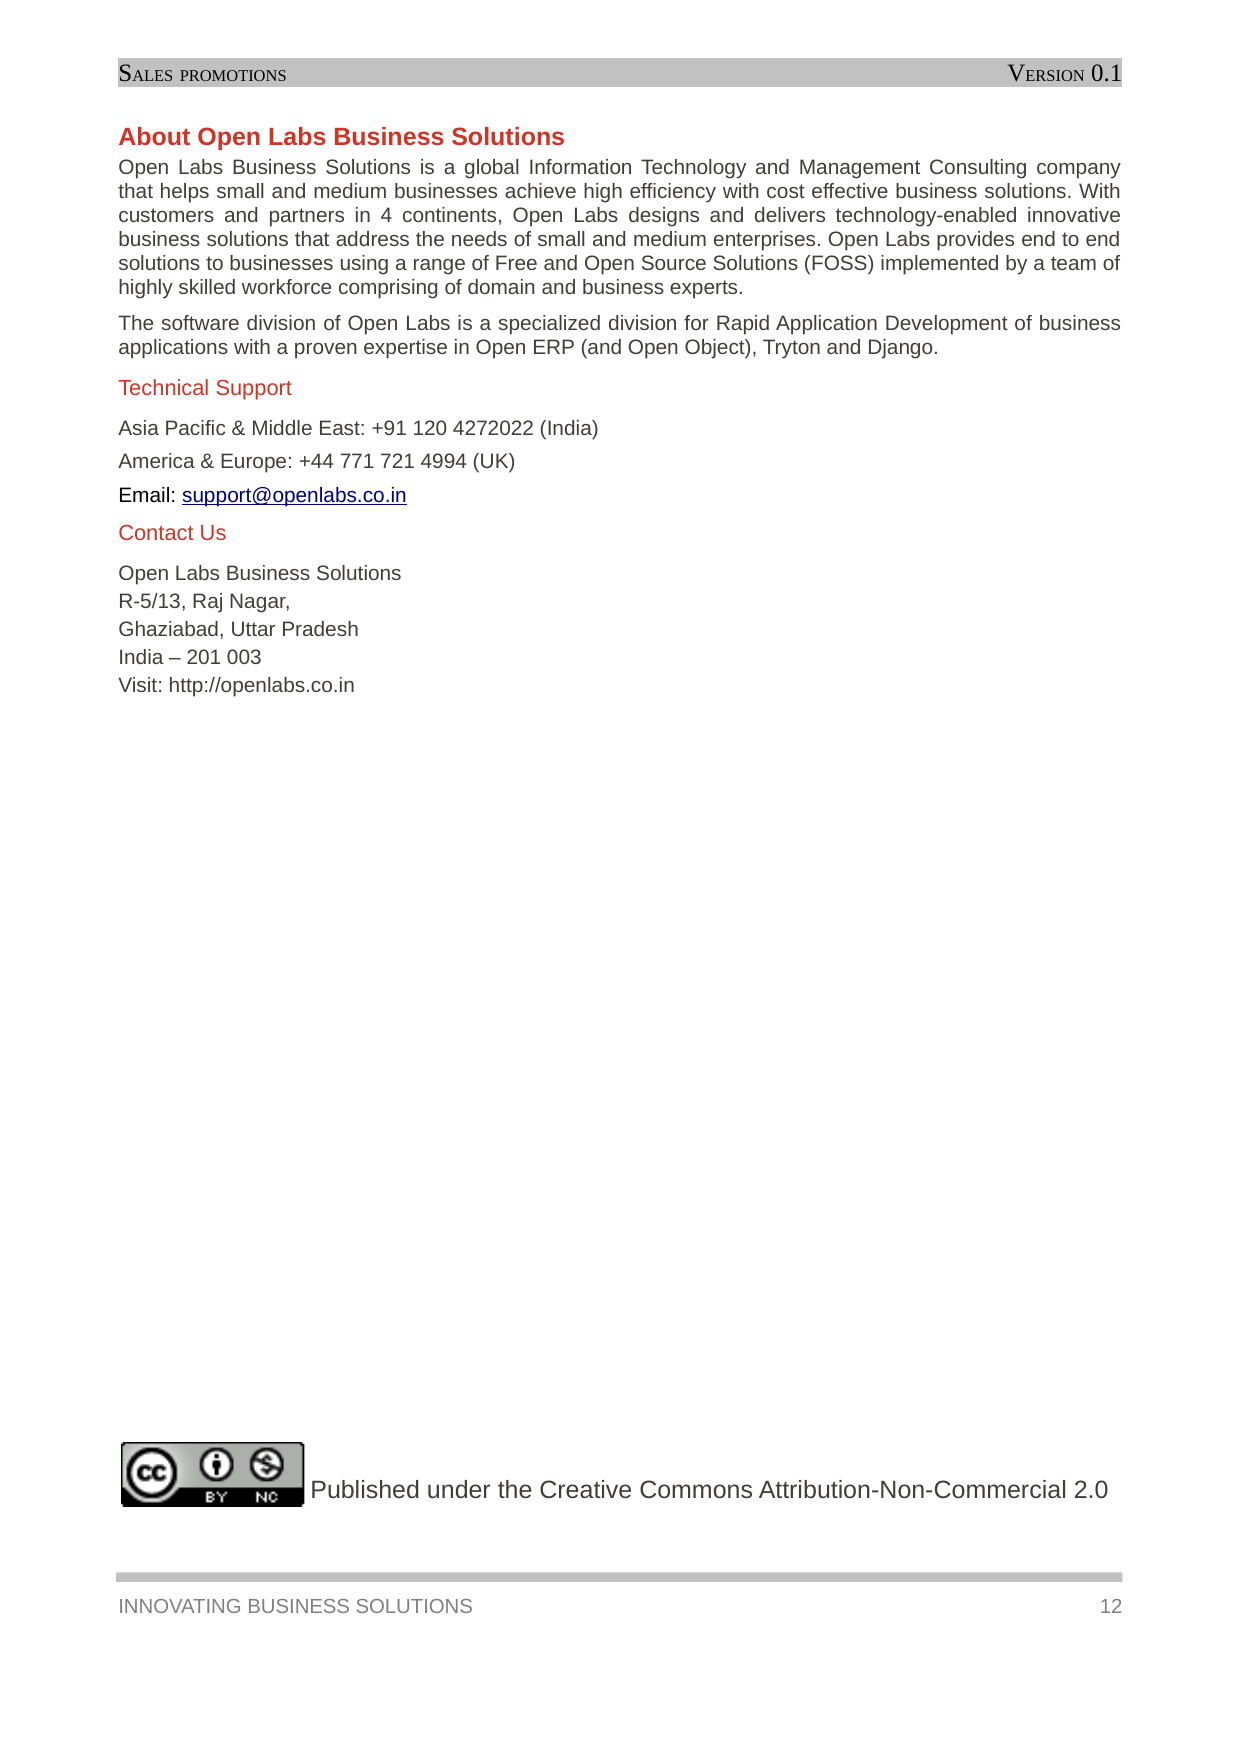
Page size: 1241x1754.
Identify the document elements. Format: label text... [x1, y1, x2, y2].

picture [121, 1442, 305, 1507]
text The software division of Open Labs is a specialized division for Rapid Application Development of business applications with a proven expertise in Open ERP (and Open Object), Tryton and Django. [118, 311, 1122, 359]
text America & Europe: +44 771 721 4994 (UK) [118, 449, 1122, 473]
text India – 201 003 [118, 645, 1122, 669]
text Contact Us [118, 520, 1122, 545]
text Visit: http://openlabs.co.in [118, 673, 1122, 697]
text Asia Pacific & Middle East: +91 120 4272022 (India) [118, 415, 1122, 439]
text Published under the Creative Commons Attribution-Non-Commercial 2.0 [305, 1475, 1122, 1504]
text About Open Labs Business Solutions [118, 122, 1122, 151]
text Ghaziabad, Uttar Pradesh [118, 617, 1122, 641]
text R-5/13, Raj Nagar, [118, 589, 1122, 613]
text Open Labs Business Solutions is a global Information Technology and Management Consulting company that helps small and medium businesses achieve high efficiency with cost effective business solutions. With customers and partners in 4 continents, Open Labs designs and delivers technology-enabled innovative business solutions that address the needs of small and medium enterprises. Open Labs provides end to end solutions to businesses using a range of Free and Open Source Solutions (FOSS) implemented by a team of highly skilled workforce comprising of domain and business experts. [118, 155, 1122, 298]
text Technical Support [118, 374, 1122, 400]
text Open Labs Business Solutions [118, 561, 1122, 584]
text Email: support@openlabs.co.in [118, 483, 1122, 507]
